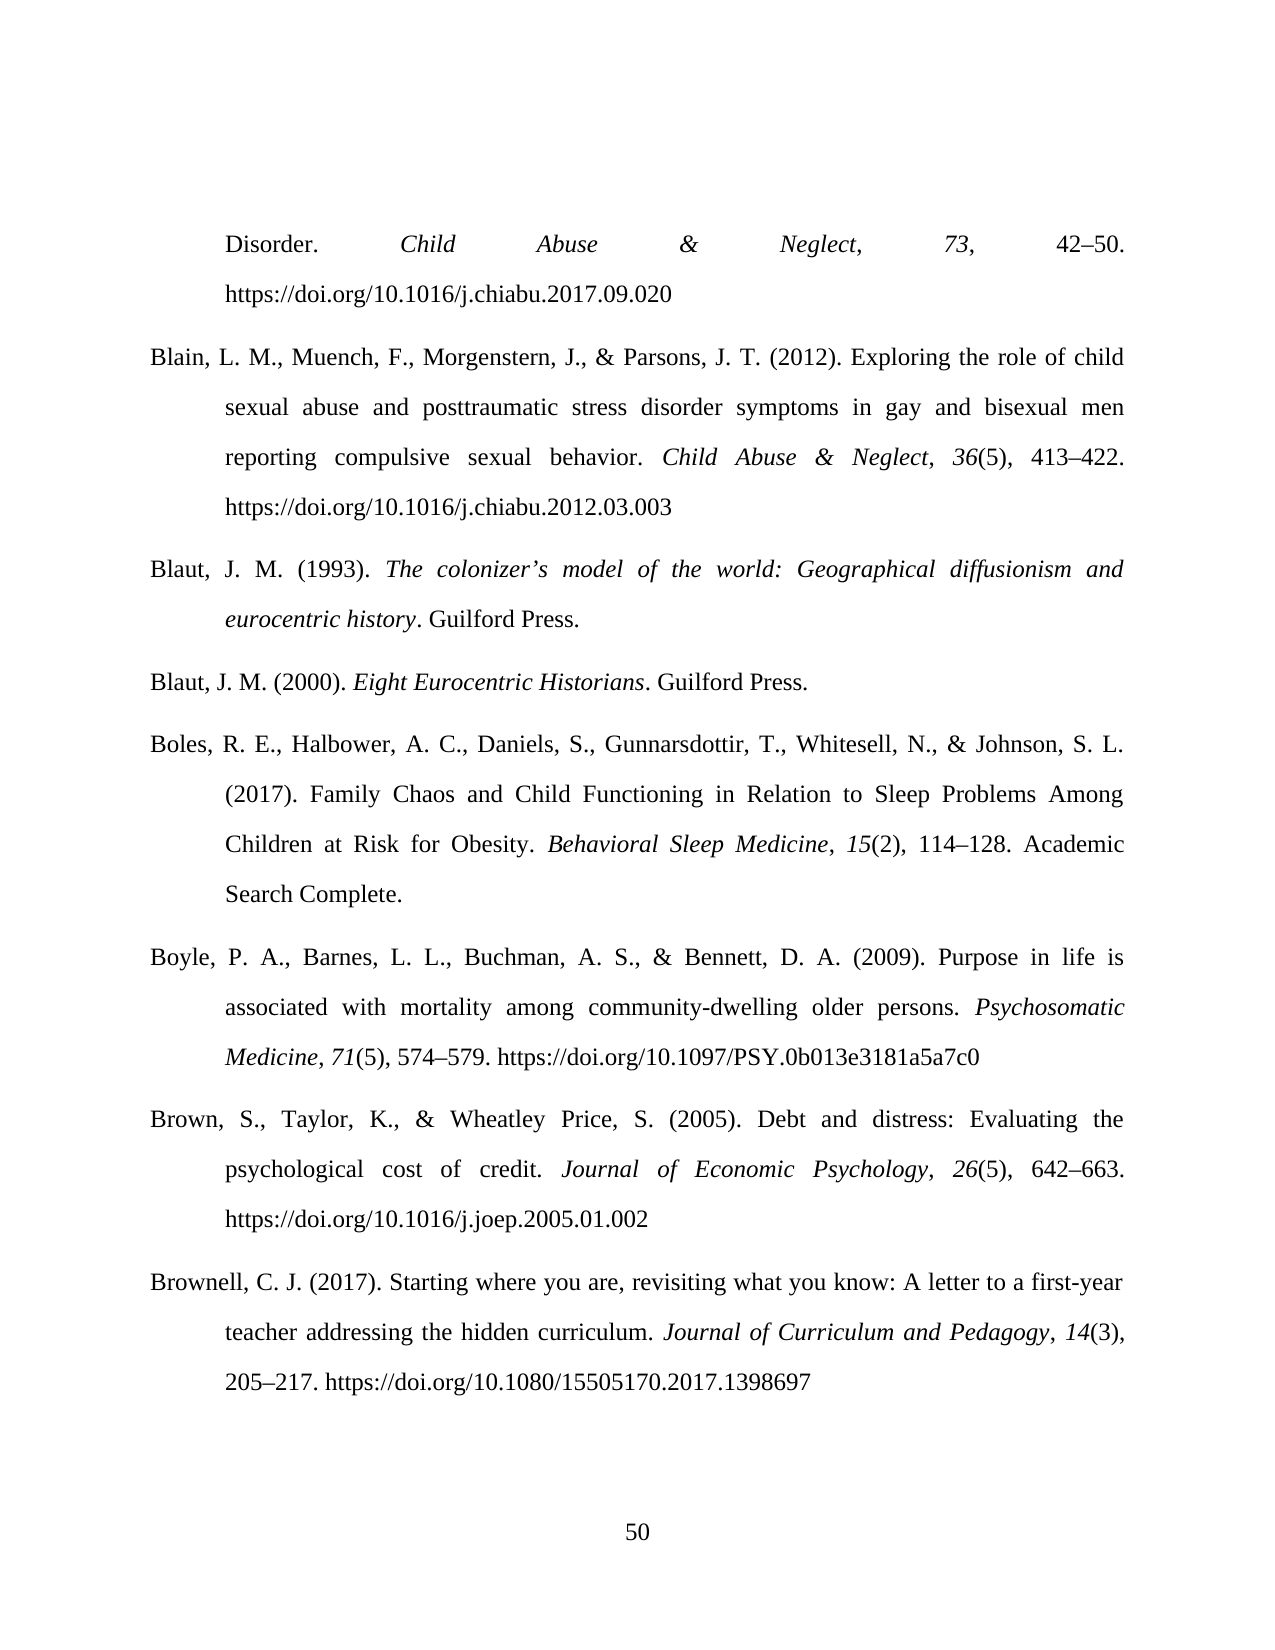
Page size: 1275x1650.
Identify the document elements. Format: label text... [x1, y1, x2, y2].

text Brownell, C. J. (2017). Starting where you are, revisiting what you know: A letter to a first-year teacher addressing the hidden curriculum. Journal of Curriculum and Pedagogy, 14(3), 205–217. https://doi.org/10.1080/15505170.2017.1398697 [150, 1246, 1125, 1396]
text Blaut, J. M. (2000). Eight Eurocentric Historians. Guilford Press. [150, 646, 1125, 696]
text Brown, S., Taylor, K., & Wheatley Price, S. (2005). Debt and distress: Evaluating the psychological cost of credit. Journal of Economic Psychology, 26(5), 642–663. https://doi.org/10.1016/j.joep.2005.01.002 [150, 1083, 1125, 1233]
text Blaut, J. M. (1993). The colonizer’s model of the world: Geographical diffusionism and eurocentric history. Guilford Press. [150, 533, 1125, 633]
text Boles, R. E., Halbower, A. C., Daniels, S., Gunnarsdottir, T., Whitesell, N., & Johnson, S. L. (2017). Family Chaos and Child Functioning in Relation to Sleep Problems Among Children at Risk for Obesity. Behavioral Sleep Medicine, 15(2), 114–128. Academic Search Complete. [150, 708, 1125, 908]
text Boyle, P. A., Barnes, L. L., Buchman, A. S., & Bennett, D. A. (2009). Purpose in life is associated with mortality among community-dwelling older persons. Psychosomatic Medicine, 71(5), 574–579. https://doi.org/10.1097/PSY.0b013e3181a5a7c0 [150, 921, 1125, 1071]
text Blain, L. M., Muench, F., Morgenstern, J., & Parsons, J. T. (2012). Exploring the role of child sexual abuse and posttraumatic stress disorder symptoms in gay and bisexual men reporting compulsive sexual behavior. Child Abuse & Neglect, 36(5), 413–422. https://doi.org/10.1016/j.chiabu.2012.03.003 [150, 321, 1125, 521]
text Disorder. Child Abuse & Neglect, 73, 42–50. https://doi.org/10.1016/j.chiabu.2017.09.020 [150, 208, 1125, 308]
